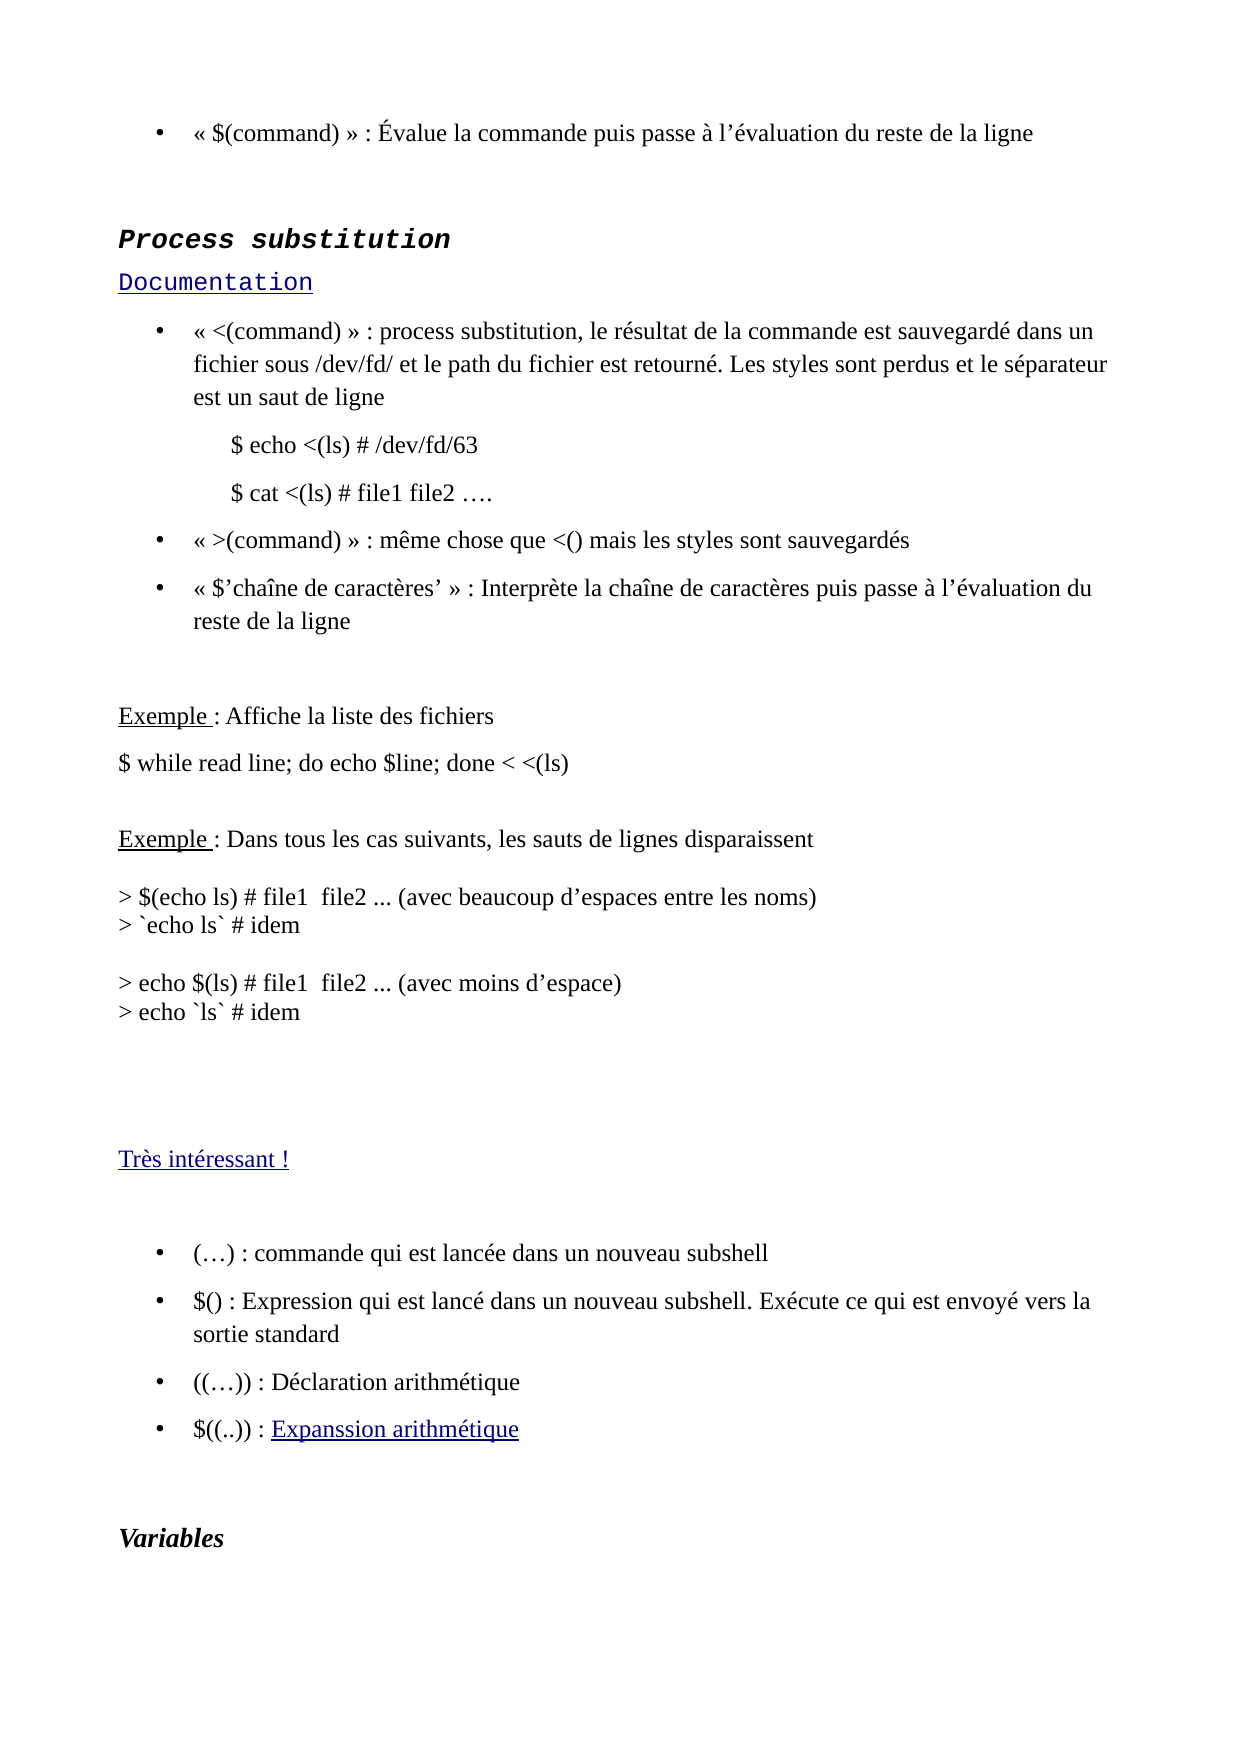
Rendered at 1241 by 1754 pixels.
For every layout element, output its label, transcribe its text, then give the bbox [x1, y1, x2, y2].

list « <(command) » : process substitution, le résultat de la commande est sauvegardé dans un fichier sous /dev/fd/ et le path du fichier est retourné. Les styles sont perdus et le séparateur est un saut de ligne [156, 316, 1122, 411]
list « >(command) » : même chose que <() mais les styles sont sauvegardés [156, 525, 1122, 554]
list $ echo <(ls) # /dev/fd/63 [193, 430, 1122, 459]
list « $(command) » : Évalue la commande puis passe à l’évaluation du reste de la ligne [156, 118, 1122, 147]
subtitle Process substitution [118, 225, 1122, 257]
list « $’chaîne de caractères’ » : Interprète la chaîne de caractères puis passe à l’évaluation du reste de la ligne [156, 573, 1122, 634]
text Documentation [118, 269, 1122, 298]
list $((..)) : Expanssion arithmétique [156, 1414, 1122, 1443]
text > `echo ls` # idem [118, 911, 1122, 939]
text $ while read line; do echo $line; done < <(ls) [118, 748, 1122, 777]
list $() : Expression qui est lancé dans un nouveau subshell. Exécute ce qui est envoyé vers la sortie standard [156, 1286, 1122, 1348]
text > echo `ls` # idem [118, 997, 1122, 1026]
subtitle Variables [118, 1522, 1122, 1553]
text > echo $(ls) # file1 file2 ... (avec moins d’espace) [118, 968, 1122, 997]
text Exemple : Dans tous les cas suivants, les sauts de lignes disparaissent [118, 824, 1122, 853]
text Très intéressant ! [118, 1144, 1122, 1172]
text > $(echo ls) # file1 file2 ... (avec beaucoup d’espaces entre les noms) [118, 882, 1122, 911]
list ((…)) : Déclaration arithmétique [156, 1367, 1122, 1396]
text Exemple : Affiche la liste des fichiers [118, 701, 1122, 729]
list (…) : commande qui est lancée dans un nouveau subshell [156, 1238, 1122, 1267]
list $ cat <(ls) # file1 file2 …. [193, 478, 1122, 506]
